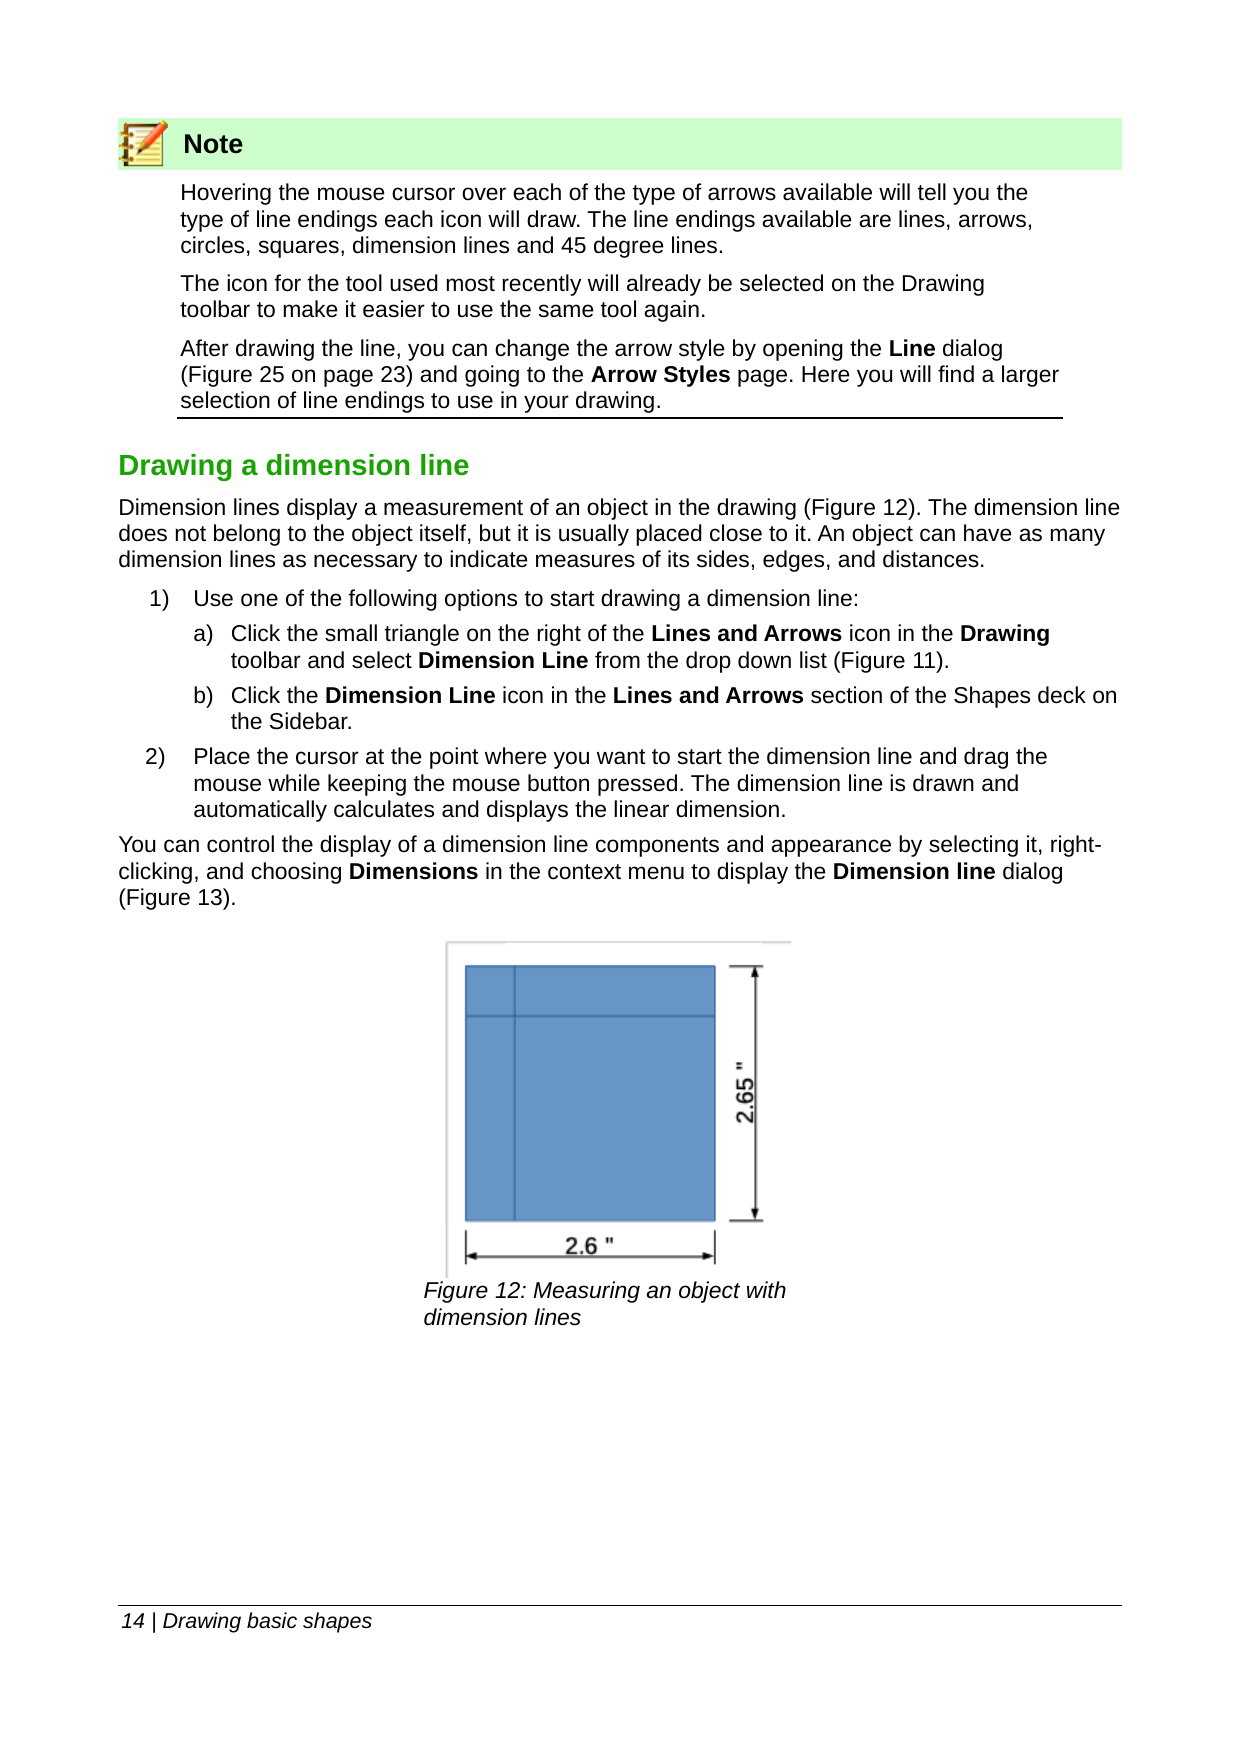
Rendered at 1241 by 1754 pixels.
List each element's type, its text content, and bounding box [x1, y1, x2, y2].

text Figure 12: Measuring an object with dimension lines [423, 923, 817, 1330]
text Dimension lines display a measurement of an object in the drawing (Figure 12). The dimension line does not belong to the object itself, but it is usually placed close to it. An object can have as many dimension lines as necessary to indicate measures of its sides, edges, and distances. [118, 493, 1122, 572]
list Place the cursor at the point where you want to start the dimension line and drag the mouse while keeping the mouse button pressed. The dimension line is drawn and automatically calculates and displays the linear dimension. [165, 743, 1122, 822]
subtitle Drawing a dimension line [118, 448, 1122, 482]
text The icon for the tool used most recently will already be selected on the Drawing toolbar to make it easier to use the same tool again. [177, 267, 1063, 323]
picture [119, 119, 170, 170]
text After drawing the line, you can change the arrow style by opening the Line dialog (Figure 25 on page 23) and going to the Arrow Styles page. Here you will find a larger selection of line endings to use in your drawing. [177, 331, 1063, 417]
text Hovering the mouse cursor over each of the type of arrows available will tell you the type of line endings each icon will draw. The line endings available are lines, arrows, circles, squares, dimension lines and 45 degree lines. [177, 176, 1063, 258]
list Click the small triangle on the right of the Lines and Arrows icon in the Drawing toolbar and select Dimension Line from the drop down list (Figure 11). [193, 620, 1122, 673]
picture [428, 922, 792, 1278]
list Click the Dimension Line icon in the Lines and Arrows section of the Shapes deck on the Sidebar. [193, 682, 1122, 734]
text You can control the display of a dimension line components and appearance by selecting it, right-clicking, and choosing Dimensions in the context menu to display the Dimension line dialog (Figure 13). [118, 831, 1122, 910]
subtitle Note [118, 118, 1122, 170]
list Use one of the following options to start drawing a dimension line: [169, 585, 1122, 611]
